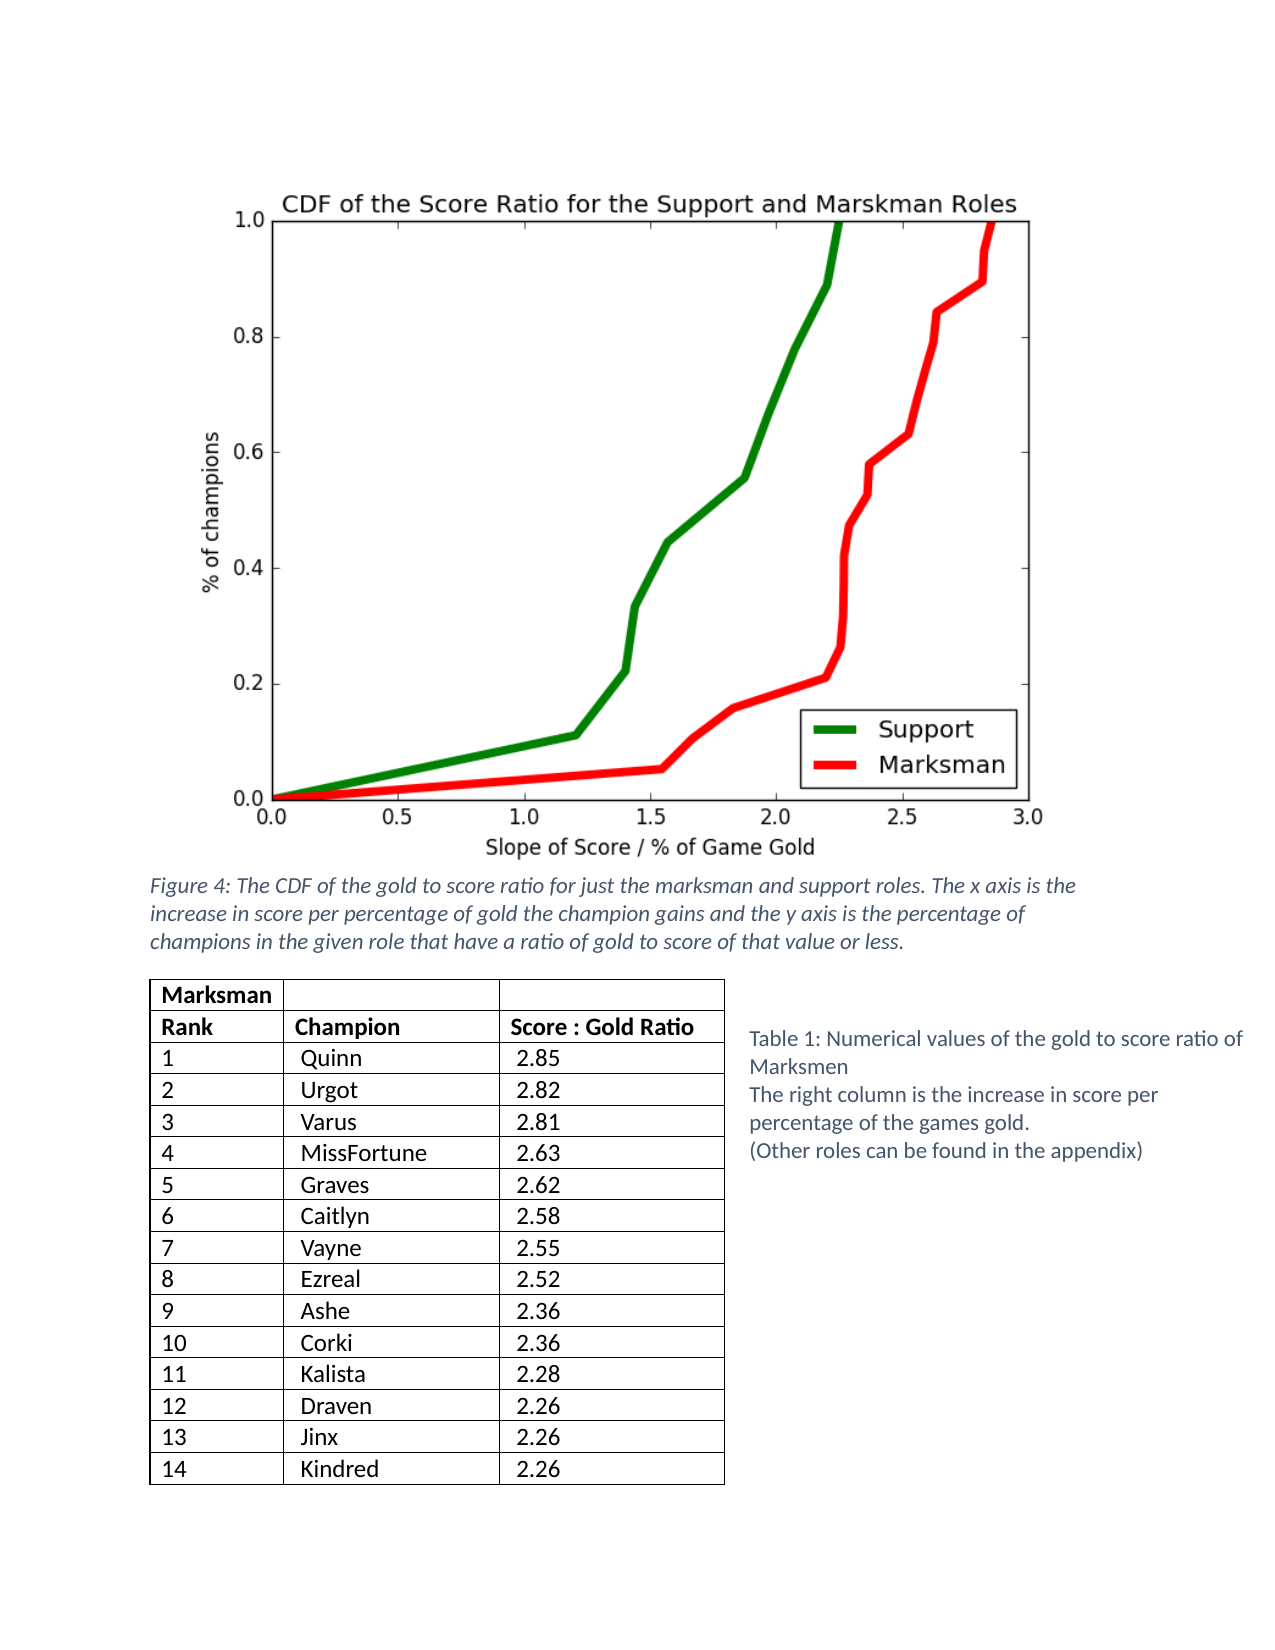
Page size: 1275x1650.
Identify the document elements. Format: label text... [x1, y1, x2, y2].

table_cell 2.62 [500, 1169, 724, 1199]
table_cell MissFortune [284, 1137, 499, 1168]
table_cell 9 [151, 1295, 283, 1326]
table_cell Corki [284, 1327, 499, 1357]
table_cell 13 [151, 1421, 283, 1452]
table_cell 14 [151, 1453, 283, 1483]
table_cell Vayne [284, 1232, 499, 1262]
table_cell Draven [284, 1390, 499, 1420]
table_header [500, 980, 724, 1010]
table_cell 6 [151, 1200, 283, 1231]
text The right column is the increase in score per percentage of the games gold. [749, 1080, 1264, 1136]
table_cell Kalista [284, 1358, 499, 1389]
table_cell Quinn [284, 1043, 499, 1073]
table_cell Varus [284, 1106, 499, 1136]
table_header Marksman [151, 980, 283, 1010]
table_cell Caitlyn [284, 1200, 499, 1231]
table_cell 2.63 [500, 1137, 724, 1168]
table_cell 4 [151, 1137, 283, 1168]
table_cell 2.82 [500, 1074, 724, 1105]
table_cell 2.52 [500, 1264, 724, 1294]
table_cell 5 [151, 1169, 283, 1199]
table_cell Ezreal [284, 1264, 499, 1294]
table_cell Champion [284, 1011, 499, 1042]
table_cell 2.85 [500, 1043, 724, 1073]
table_cell 2.26 [500, 1390, 724, 1420]
text (Other roles can be found in the appendix) [749, 1136, 1264, 1164]
table_cell 2.26 [500, 1453, 724, 1483]
table_cell 2.26 [500, 1421, 724, 1452]
table_cell 10 [151, 1327, 283, 1357]
table_cell 11 [151, 1358, 283, 1389]
text Figure 4: The CDF of the gold to score ratio for just the marksman and support roles. The x axis is the increase in score per percentage of gold the champion gains and the y axis is the percentage of champions in the given role that have a ratio of gold to score of that value or less. [150, 872, 1125, 956]
table_cell Urgot [284, 1074, 499, 1105]
table_cell 2.58 [500, 1200, 724, 1231]
table_header [284, 980, 499, 1010]
table_cell 7 [151, 1232, 283, 1262]
table_cell 3 [151, 1106, 283, 1136]
table_cell Jinx [284, 1421, 499, 1452]
table_cell Graves [284, 1169, 499, 1199]
table_cell 2.28 [500, 1358, 724, 1389]
table_cell 8 [151, 1264, 283, 1294]
text Table 1: Numerical values of the gold to score ratio of Marksmen [749, 1024, 1264, 1080]
table_cell Ashe [284, 1295, 499, 1326]
table_cell 2.36 [500, 1327, 724, 1357]
table_cell 2 [151, 1074, 283, 1105]
table_cell Rank [151, 1011, 283, 1042]
table_cell 1 [151, 1043, 283, 1073]
table_cell 2.36 [500, 1295, 724, 1326]
table_cell Score : Gold Ratio [500, 1011, 724, 1042]
table_cell 12 [151, 1390, 283, 1420]
table_cell Kindred [284, 1453, 499, 1483]
table_cell 2.81 [500, 1106, 724, 1136]
table_cell 2.55 [500, 1232, 724, 1262]
